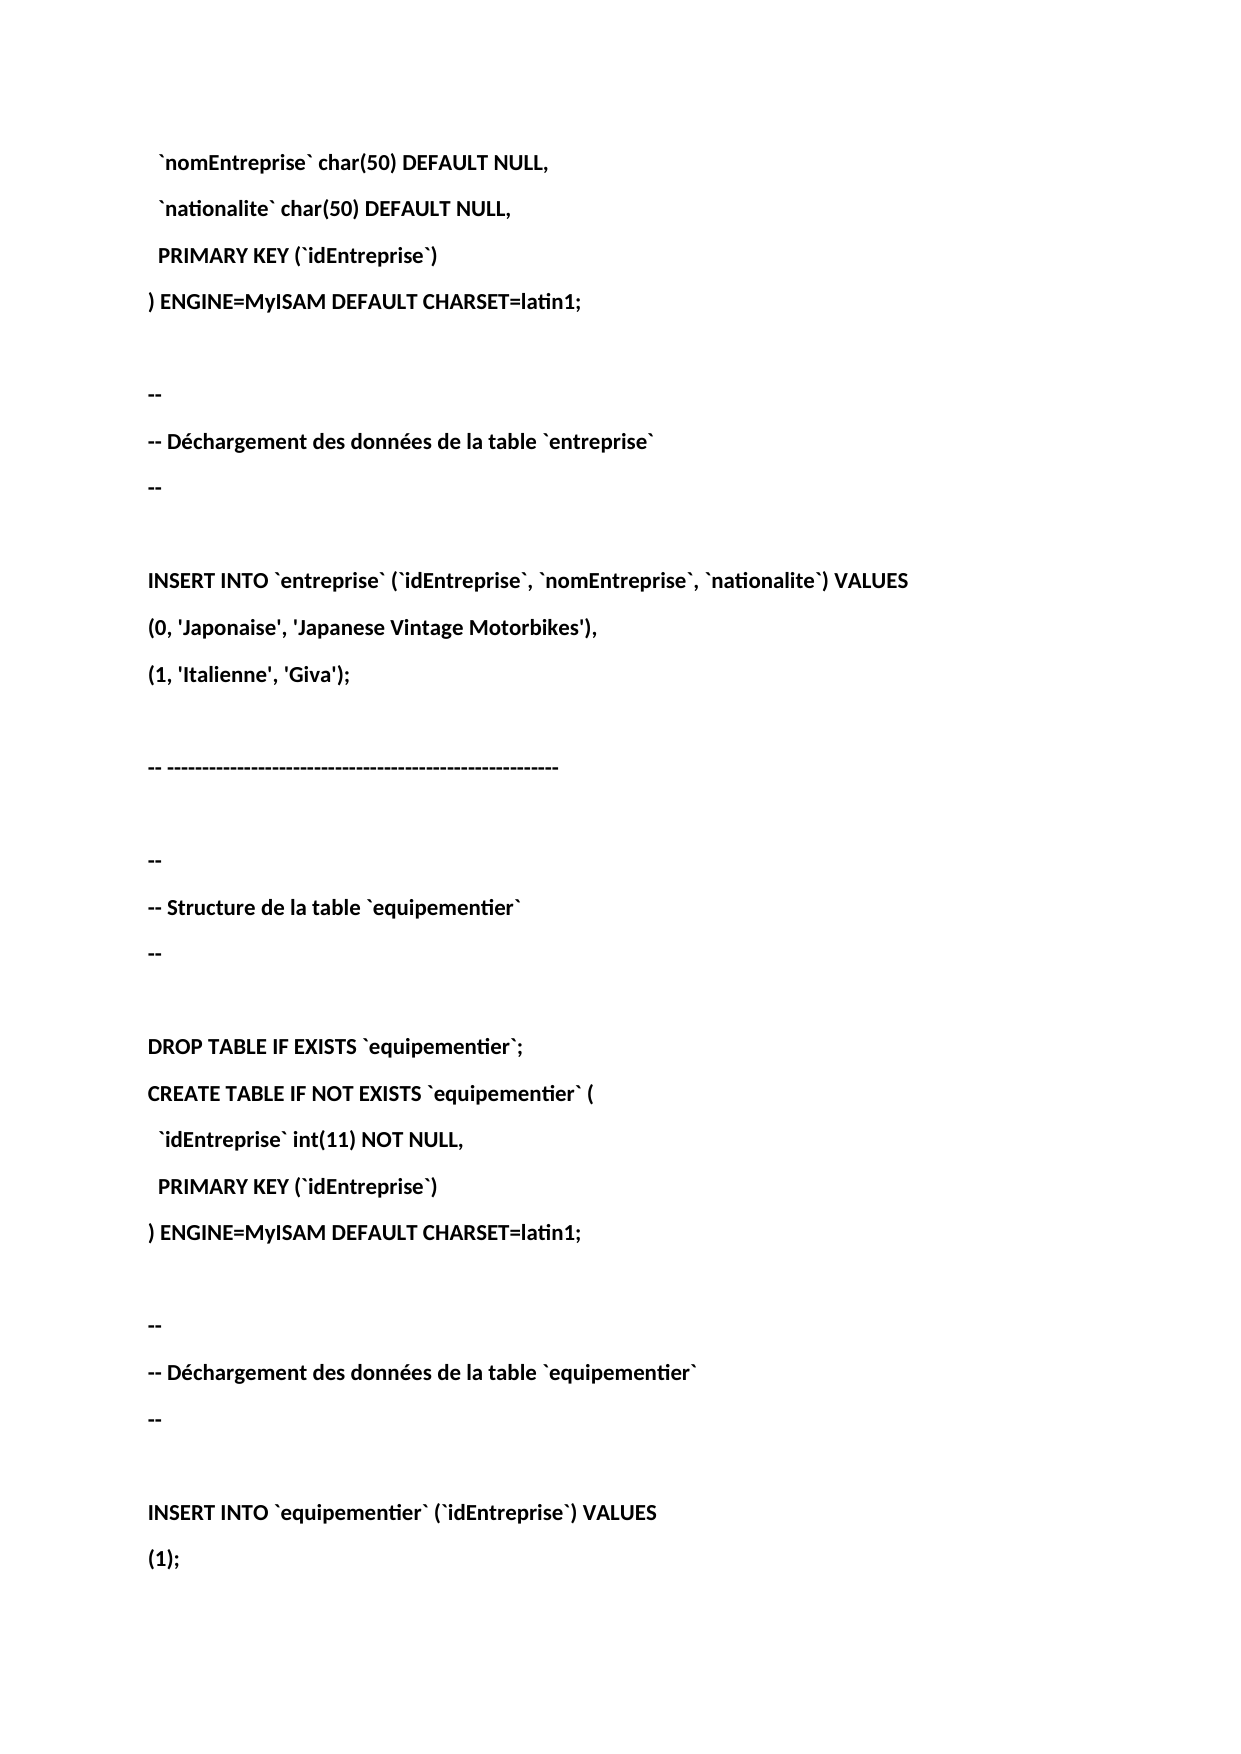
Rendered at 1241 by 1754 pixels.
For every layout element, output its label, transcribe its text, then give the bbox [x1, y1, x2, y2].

text -- Structure de la table `equipementier` [148, 893, 1093, 921]
text `nomEntreprise` char(50) DEFAULT NULL, [148, 148, 1093, 176]
text ) ENGINE=MyISAM DEFAULT CHARSET=latin1; [148, 287, 1093, 315]
text DROP TABLE IF EXISTS `equipementier`; [148, 1032, 1093, 1060]
text -- [148, 1405, 1093, 1433]
text CREATE TABLE IF NOT EXISTS `equipementier` ( [148, 1079, 1093, 1107]
text -- [148, 846, 1093, 874]
text ) ENGINE=MyISAM DEFAULT CHARSET=latin1; [148, 1218, 1093, 1247]
text (0, 'Japonaise', 'Japanese Vintage Motorbikes'), [148, 613, 1093, 641]
text (1, 'Italienne', 'Giva'); [148, 660, 1093, 688]
text -- [148, 939, 1093, 967]
text `nationalite` char(50) DEFAULT NULL, [148, 194, 1093, 222]
text -- [148, 473, 1093, 502]
text -- [148, 1312, 1093, 1340]
text (1); [148, 1544, 1093, 1572]
text INSERT INTO `entreprise` (`idEntreprise`, `nomEntreprise`, `nationalite`) VALUES [148, 567, 1093, 595]
text INSERT INTO `equipementier` (`idEntreprise`) VALUES [148, 1498, 1093, 1526]
text `idEntreprise` int(11) NOT NULL, [148, 1125, 1093, 1153]
text -- -------------------------------------------------------- [148, 753, 1093, 781]
text PRIMARY KEY (`idEntreprise`) [148, 1172, 1093, 1200]
text -- [148, 380, 1093, 408]
text -- Déchargement des données de la table `entreprise` [148, 427, 1093, 455]
text PRIMARY KEY (`idEntreprise`) [148, 241, 1093, 269]
text -- Déchargement des données de la table `equipementier` [148, 1358, 1093, 1386]
